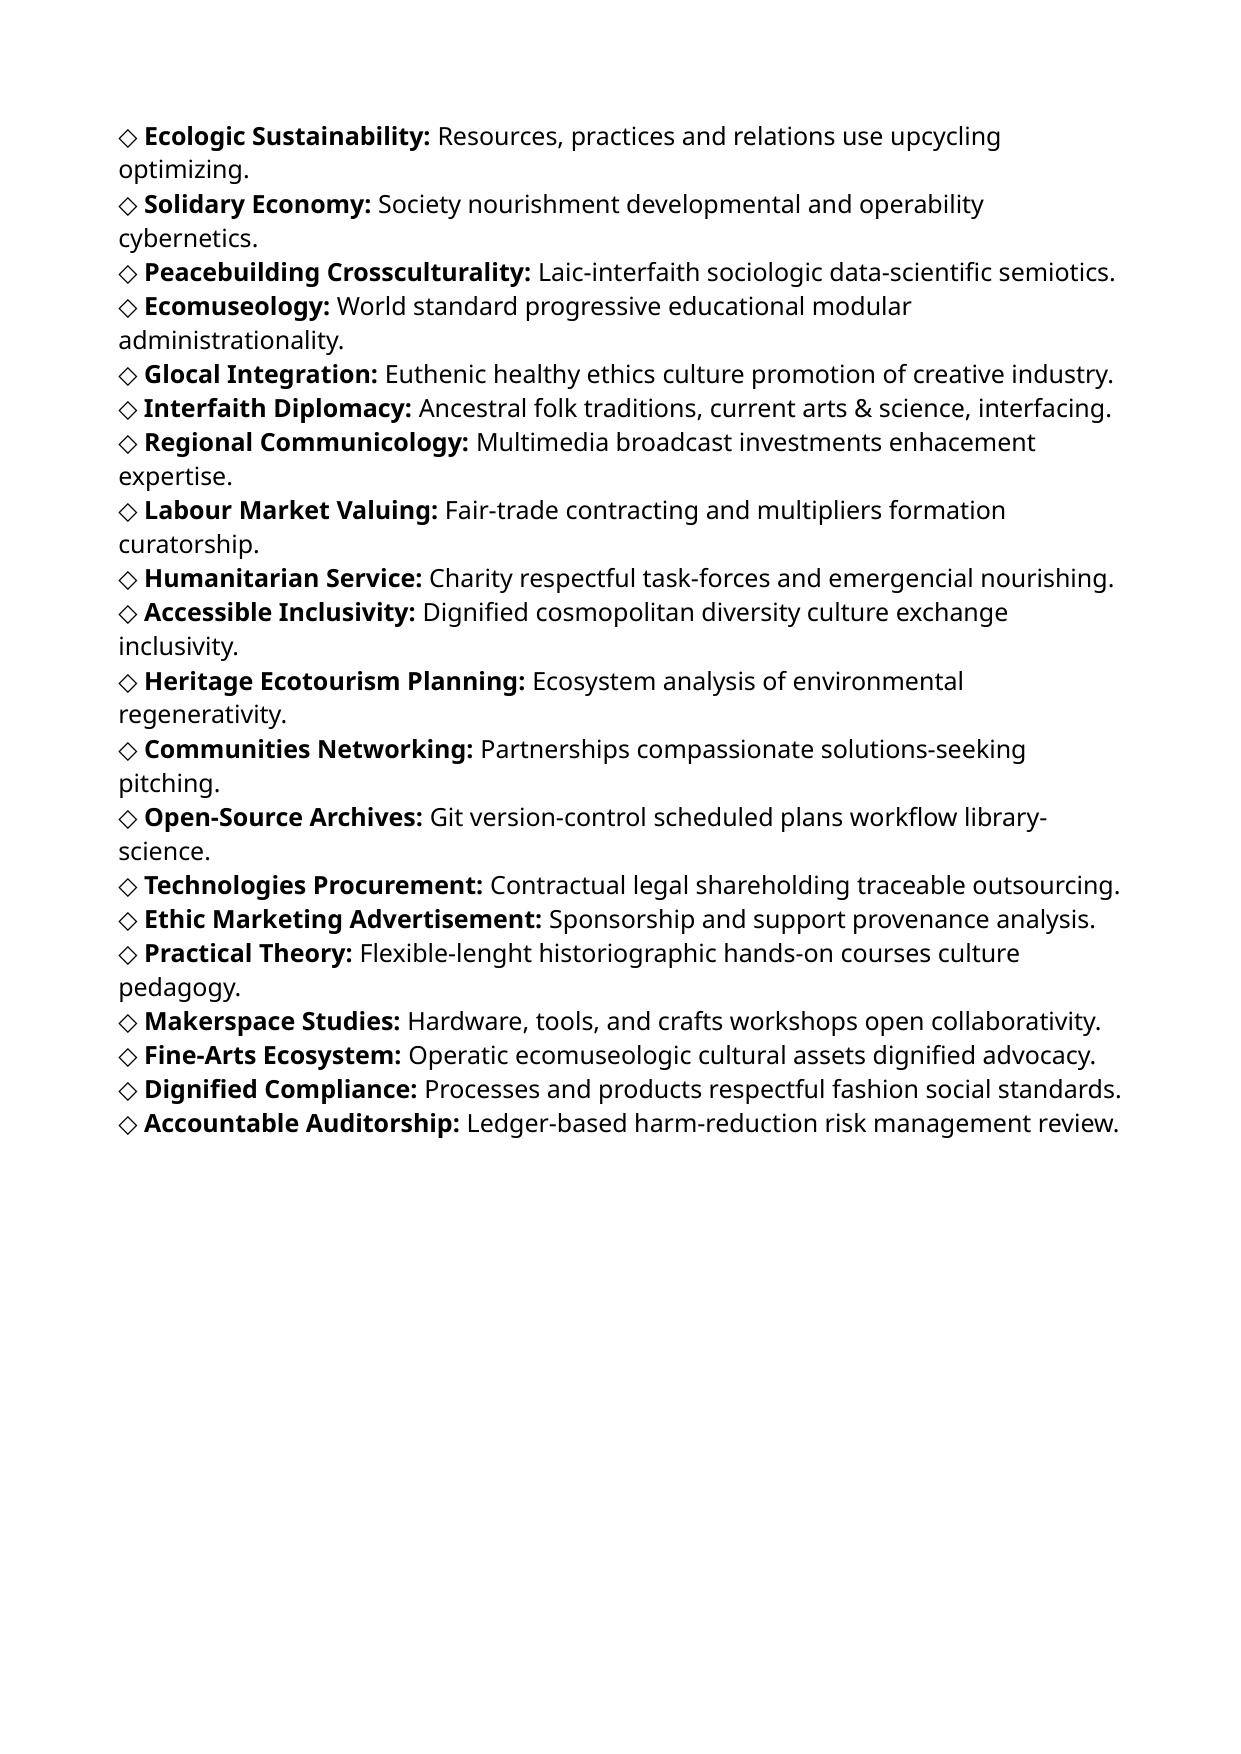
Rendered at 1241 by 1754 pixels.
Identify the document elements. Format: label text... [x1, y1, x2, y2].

text ◇ Makerspace Studies: Hardware, tools, and crafts workshops open collaborativity. [118, 1004, 1122, 1038]
text ◇ Technologies Procurement: Contractual legal shareholding traceable outsourcing. [118, 867, 1122, 902]
text ◇ Ethic Marketing Advertisement: Sponsorship and support provenance analysis. [118, 902, 1122, 936]
text ◇ Labour Market Valuing: Fair-trade contracting and multipliers formation curatorship. [118, 493, 1122, 561]
text ◇ Practical Theory: Flexible-lenght historiographic hands-on courses culture pedagogy. [118, 936, 1122, 1004]
text ◇ Ecologic Sustainability: Resources, practices and relations use upcycling optimizing. [118, 118, 1122, 186]
text ◇ Accessible Inclusivity: Dignified cosmopolitan diversity culture exchange inclusivity. [118, 595, 1122, 663]
text ◇ Communities Networking: Partnerships compassionate solutions-seeking pitching. [118, 731, 1122, 799]
text ◇ Accountable Auditorship: Ledger-based harm-reduction risk management review. [118, 1106, 1122, 1140]
text ◇ Peacebuilding Crossculturality: Laic-interfaith sociologic data-scientific semiotics. [118, 254, 1122, 288]
text ◇ Humanitarian Service: Charity respectful task-forces and emergencial nourishing. [118, 561, 1122, 595]
text ◇ Glocal Integration: Euthenic healthy ethics culture promotion of creative industry. [118, 357, 1122, 391]
text ◇ Solidary Economy: Society nourishment developmental and operability cybernetics. [118, 186, 1122, 254]
text ◇ Interfaith Diplomacy: Ancestral folk traditions, current arts & science, interfacing. [118, 391, 1122, 425]
text ◇ Dignified Compliance: Processes and products respectful fashion social standards. [118, 1072, 1122, 1106]
text ◇ Open-Source Archives: Git version-control scheduled plans workflow library-science. [118, 799, 1122, 867]
text ◇ Fine-Arts Ecosystem: Operatic ecomuseologic cultural assets dignified advocacy. [118, 1038, 1122, 1072]
text ◇ Regional Communicology: Multimedia broadcast investments enhacement expertise. [118, 425, 1122, 493]
text ◇ Heritage Ecotourism Planning: Ecosystem analysis of environmental regenerativity. [118, 663, 1122, 731]
text ◇ Ecomuseology: World standard progressive educational modular administrationality. [118, 288, 1122, 357]
